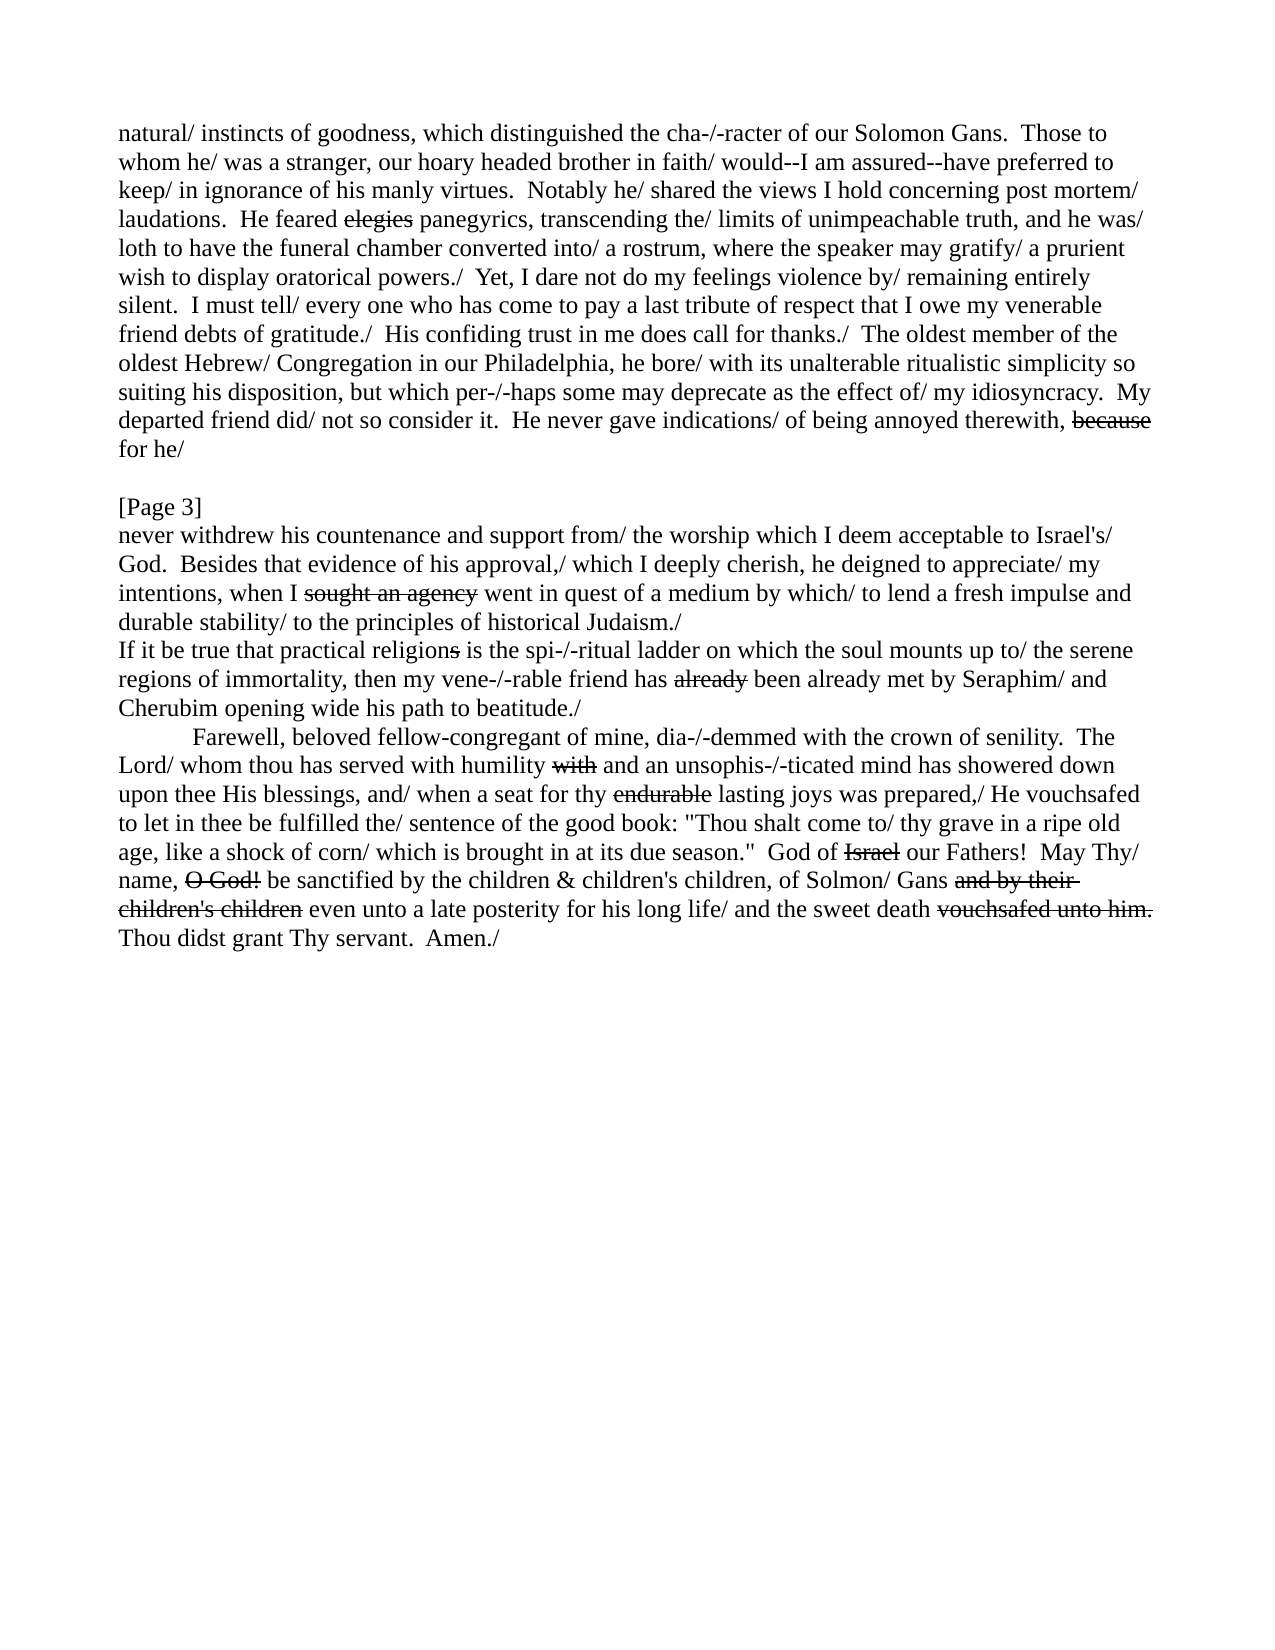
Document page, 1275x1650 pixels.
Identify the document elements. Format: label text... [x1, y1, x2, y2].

text natural/ instincts of goodness, which distinguished the cha-/-racter of our Solomon Gans. Those to whom he/ was a stranger, our hoary headed brother in faith/ would--I am assured--have preferred to keep/ in ignorance of his manly virtues. Notably he/ shared the views I hold concerning post mortem/ laudations. He feared elegies panegyrics, transcending the/ limits of unimpeachable truth, and he was/ loth to have the funeral chamber converted into/ a rostrum, where the speaker may gratify/ a prurient wish to display oratorical powers./ Yet, I dare not do my feelings violence by/ remaining entirely silent. I must tell/ every one who has come to pay a last tribute of respect that I owe my venerable friend debts of gratitude./ His confiding trust in me does call for thanks./ The oldest member of the oldest Hebrew/ Congregation in our Philadelphia, he bore/ with its unalterable ritualistic simplicity so suiting his disposition, but which per-/-haps some may deprecate as the effect of/ my idiosyncracy. My departed friend did/ not so consider it. He never gave indications/ of being annoyed therewith, because for he/ [118, 118, 1157, 463]
text never withdrew his countenance and support from/ the worship which I deem acceptable to Israel's/ God. Besides that evidence of his approval,/ which I deeply cherish, he deigned to appreciate/ my intentions, when I sought an agency went in quest of a medium by which/ to lend a fresh impulse and durable stability/ to the principles of historical Judaism./ [118, 521, 1157, 636]
text Farewell, beloved fellow-congregant of mine, dia-/-demmed with the crown of senility. The Lord/ whom thou has served with humility with and an unsophis-/-ticated mind has showered down upon thee His blessings, and/ when a seat for thy endurable lasting joys was prepared,/ He vouchsafed to let in thee be fulfilled the/ sentence of the good book: "Thou shalt come to/ thy grave in a ripe old age, like a shock of corn/ which is brought in at its due season." God of Israel our Fathers! May Thy/ name, O God! be sanctified by the children & children's children, of Solmon/ Gans and by their children's children even unto a late posterity for his long life/ and the sweet death vouchsafed unto him. Thou didst grant Thy servant. Amen./ [118, 722, 1157, 952]
text If it be true that practical religions is the spi-/-ritual ladder on which the soul mounts up to/ the serene regions of immortality, then my vene-/-rable friend has already been already met by Seraphim/ and Cherubim opening wide his path to beatitude./ [118, 636, 1157, 722]
text [Page 3] [118, 492, 1157, 521]
